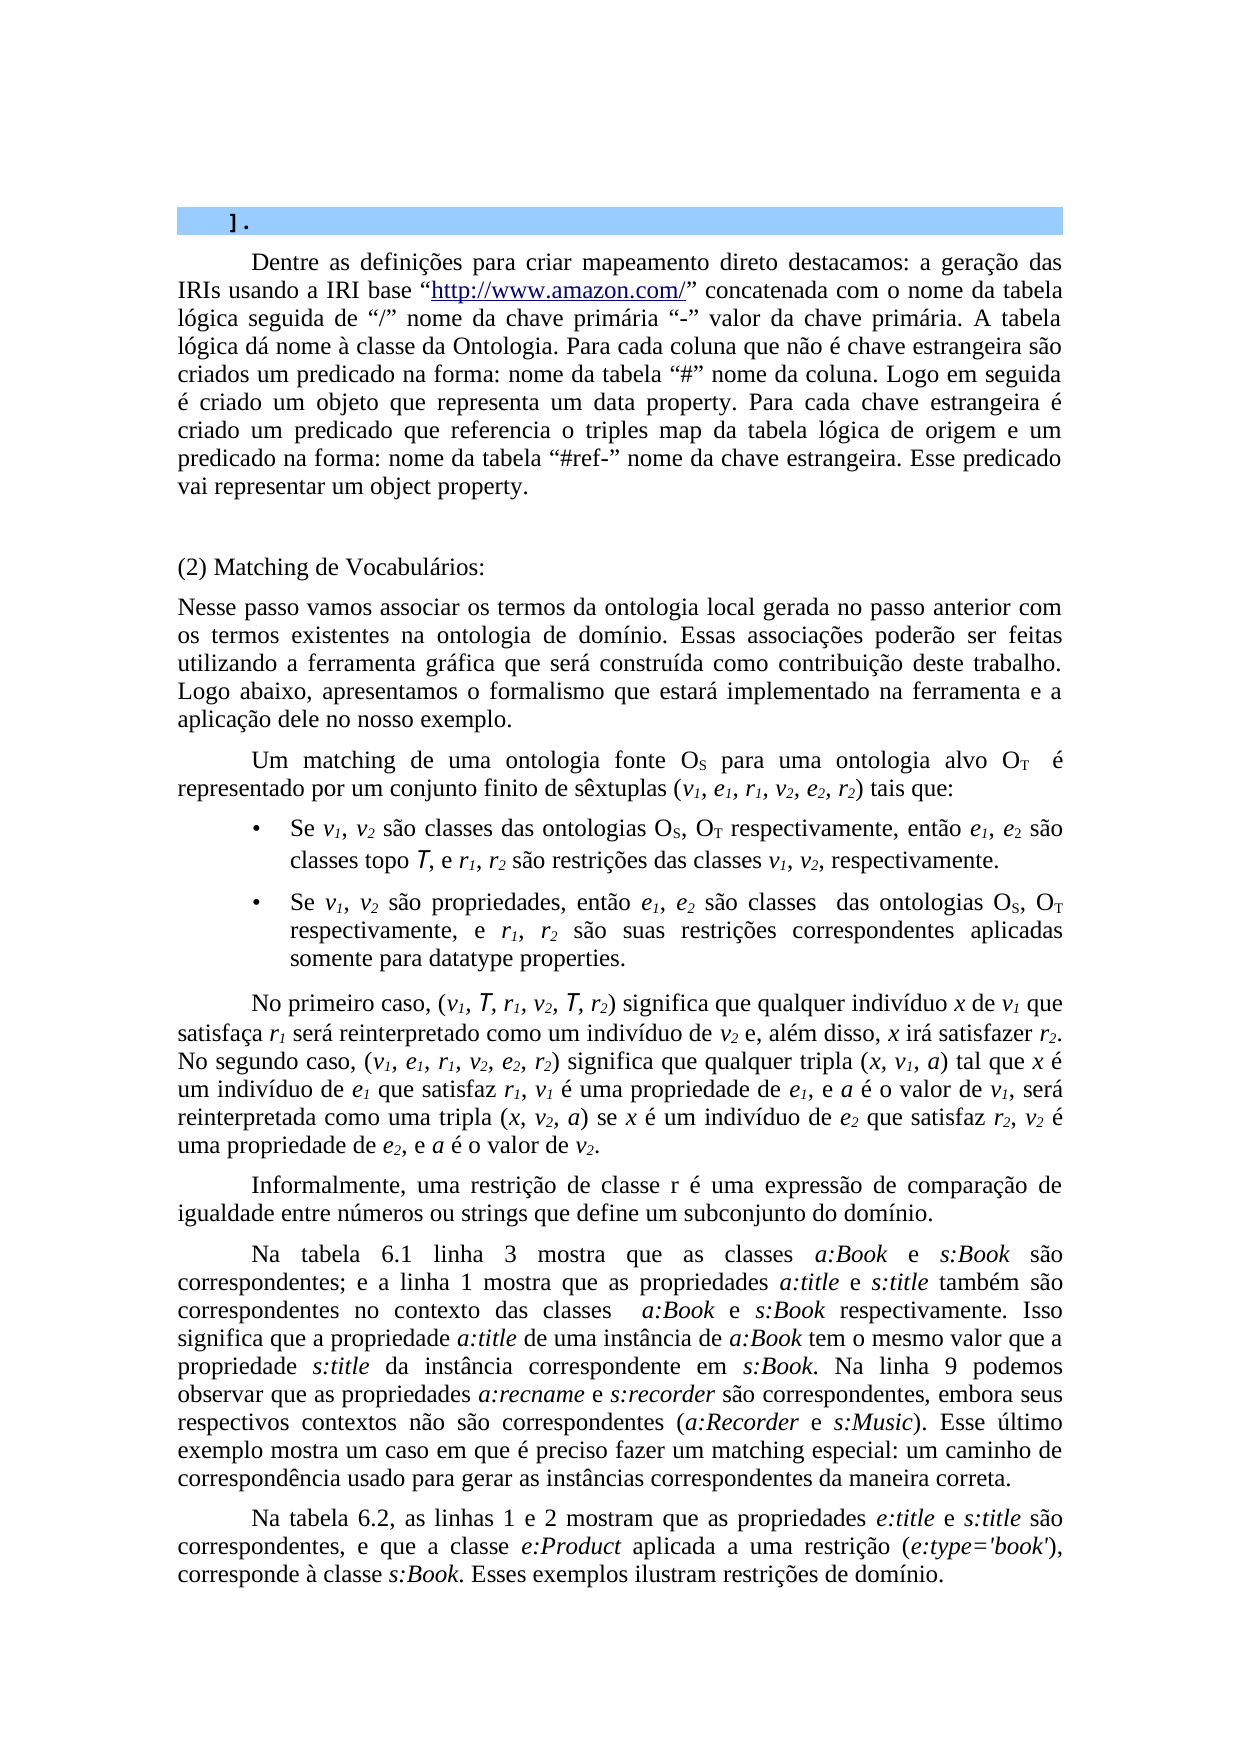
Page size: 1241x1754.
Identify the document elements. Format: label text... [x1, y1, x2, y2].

text Nesse passo vamos associar os termos da ontologia local gerada no passo anterior com os termos existentes na ontologia de domínio. Essas associações poderão ser feitas utilizando a ferramenta gráfica que será construída como contribuição deste trabalho. Logo abaixo, apresentamos o formalismo que estará implementado na ferramenta e a aplicação dele no nosso exemplo. [177, 593, 1063, 733]
text Um matching de uma ontologia fonte OS para uma ontologia alvo OT é representado por um conjunto finito de sêxtuplas (v1, e1, r1, v2, e2, r2) tais que: [177, 746, 1063, 802]
text Na tabela 6.2, as linhas 1 e 2 mostram que as propriedades e:title e s:title são correspondentes, e que a classe e:Product aplicada a uma restrição (e:type='book'), corresponde à classe s:Book. Esses exemplos ilustram restrições de domínio. [177, 1504, 1063, 1588]
text (2) Matching de Vocabulários: [177, 553, 1063, 581]
text ]. [177, 207, 1063, 235]
text Informalmente, uma restrição de classe r é uma expressão de comparação de igualdade entre números ou strings que define um subconjunto do domínio. [177, 1171, 1063, 1227]
text No primeiro caso, (v1, Т, r1, v2, Т, r2) significa que qualquer indivíduo x de v1 que satisfaça r1 será reinterpretado como um indivíduo de v2 e, além disso, x irá satisfazer r2. No segundo caso, (v1, e1, r1, v2, e2, r2) significa que qualquer tripla (x, v1, a) tal que x é um indivíduo de e1 que satisfaz r1, v1 é uma propriedade de e1, e a é o valor de v1, será reinterpretada como uma tripla (x, v2, a) se x é um indivíduo de e2 que satisfaz r2, v2 é uma propriedade de e2, e a é o valor de v2. [177, 985, 1063, 1159]
text Dentre as definições para criar mapeamento direto destacamos: a geração das IRIs usando a IRI base “http://www.amazon.com/” concatenada com o nome da tabela lógica seguida de “/” nome da chave primária “-” valor da chave primária. A tabela lógica dá nome à classe da Ontologia. Para cada coluna que não é chave estrangeira são criados um predicado na forma: nome da tabela “#” nome da coluna. Logo em seguida é criado um objeto que representa um data property. Para cada chave estrangeira é criado um predicado que referencia o triples map da tabela lógica de origem e um predicado na forma: nome da tabela “#ref-” nome da chave estrangeira. Esse predicado vai representar um object property. [177, 248, 1063, 500]
list Se v1, v2 são propriedades, então e1, e2 são classes das ontologias OS, OT respectivamente, e r1, r2 são suas restrições correspondentes aplicadas somente para datatype properties. [252, 888, 1063, 972]
text Na tabela 6.1 linha 3 mostra que as classes a:Book e s:Book são correspondentes; e a linha 1 mostra que as propriedades a:title e s:title também são correspondentes no contexto das classes a:Book e s:Book respectivamente. Isso significa que a propriedade a:title de uma instância de a:Book tem o mesmo valor que a propriedade s:title da instância correspondente em s:Book. Na linha 9 podemos observar que as propriedades a:recname e s:recorder são correspondentes, embora seus respectivos contextos não são correspondentes (a:Recorder e s:Music). Esse último exemplo mostra um caso em que é preciso fazer um matching especial: um caminho de correspondência usado para gerar as instâncias correspondentes da maneira correta. [177, 1240, 1063, 1492]
list Se v1, v2 são classes das ontologias OS, OT respectivamente, então e1, e2 são classes topo Т, e r1, r2 são restrições das classes v1, v2, respectivamente. [252, 814, 1063, 876]
